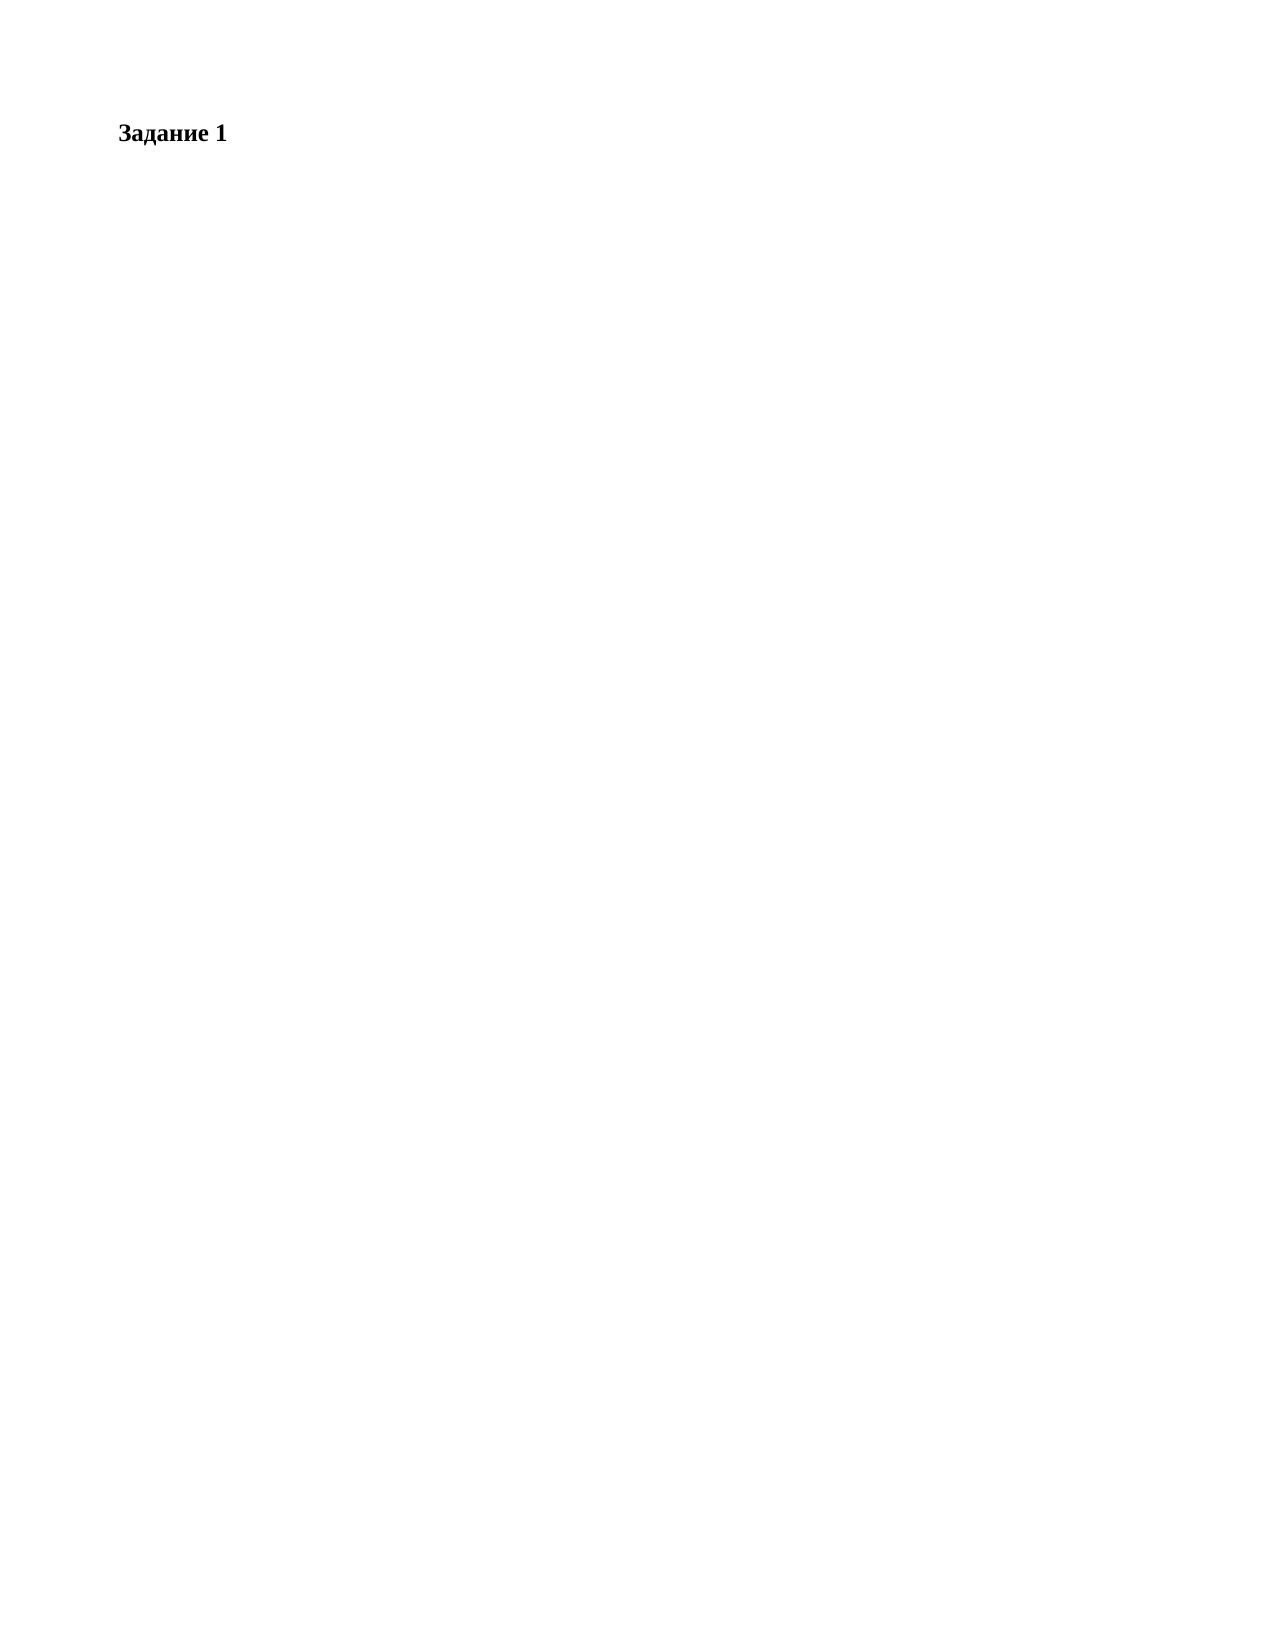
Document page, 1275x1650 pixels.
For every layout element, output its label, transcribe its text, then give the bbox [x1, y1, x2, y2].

text Задание 1 [118, 118, 1157, 147]
